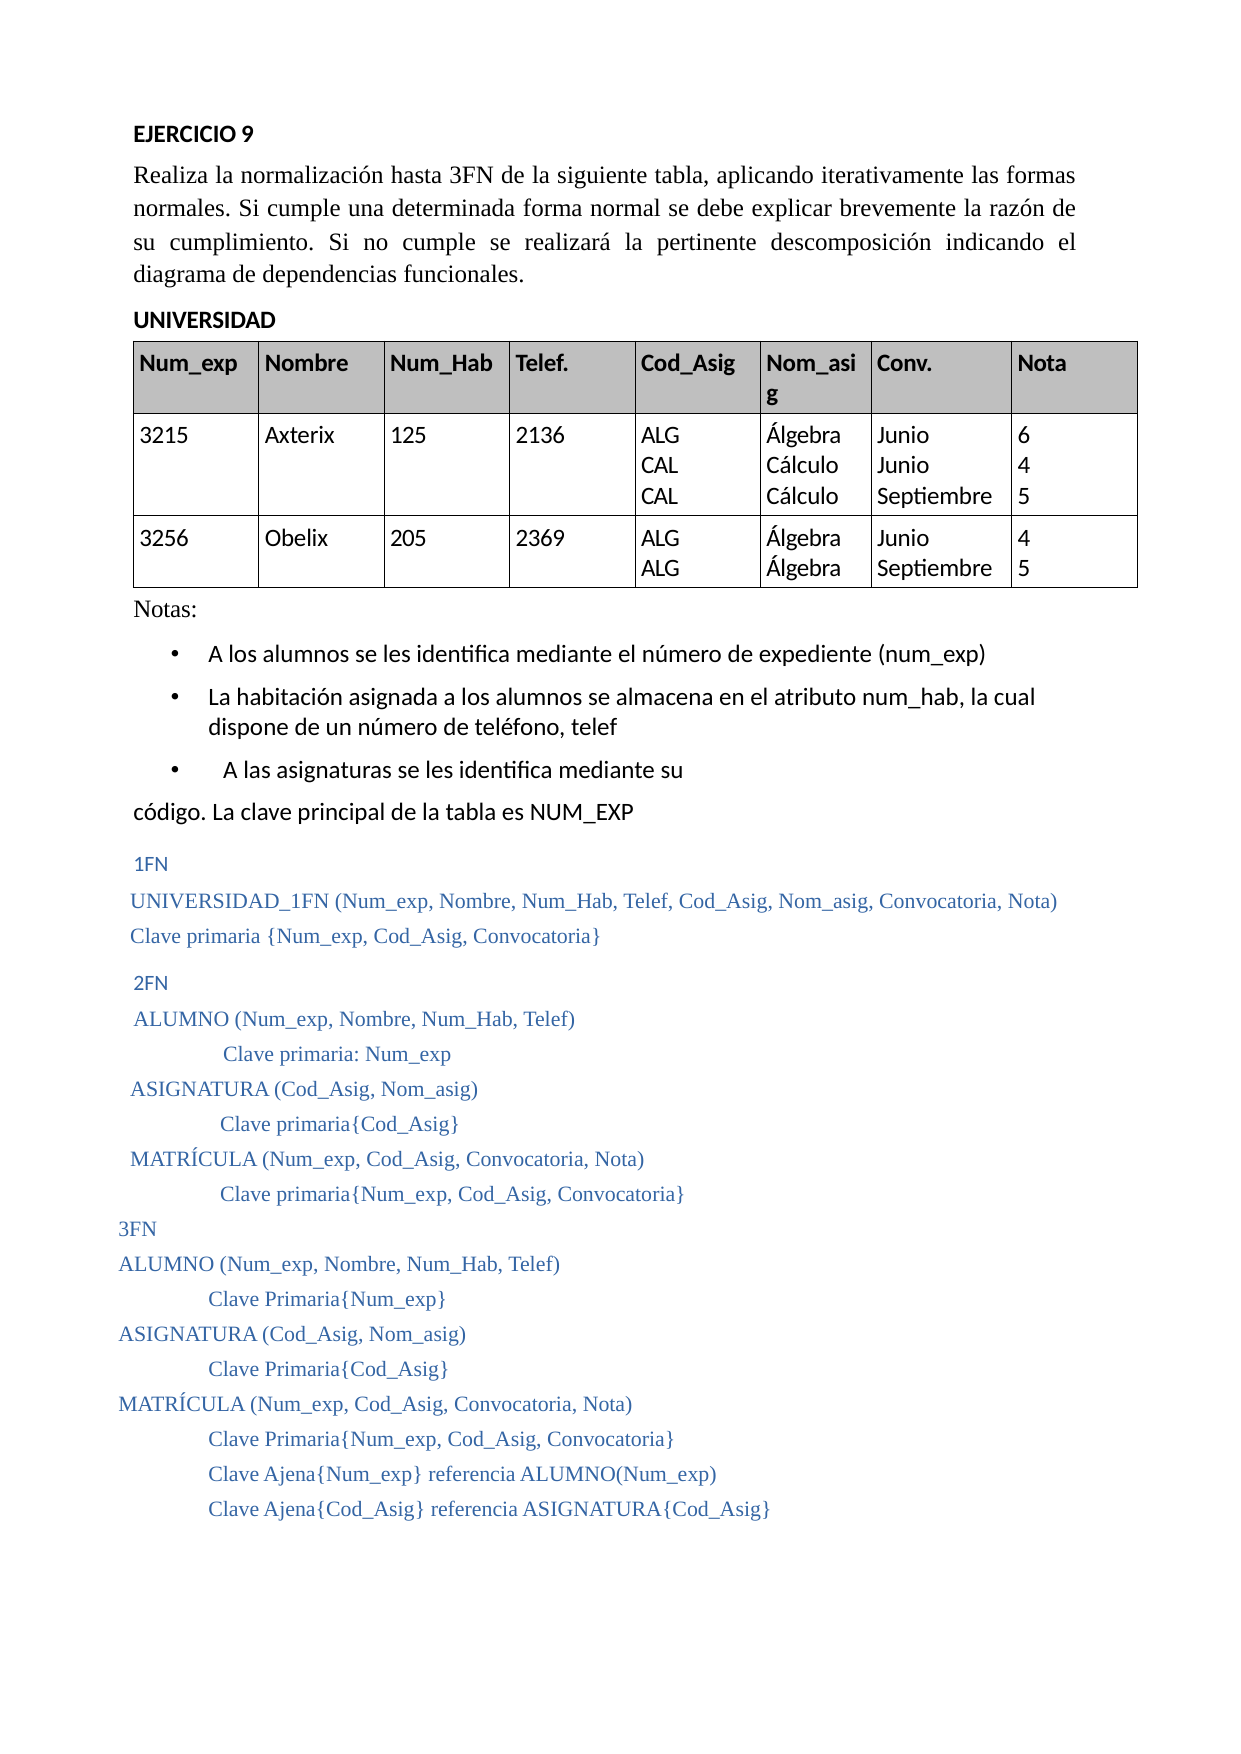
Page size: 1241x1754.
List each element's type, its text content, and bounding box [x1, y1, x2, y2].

text ASIGNATURA (Cod_Asig, Nom_asig) [130, 1076, 1116, 1102]
table_cell Álgebra Álgebra [761, 516, 871, 587]
table_cell 3215 [134, 414, 258, 515]
table_cell Obelix [259, 516, 384, 587]
table_header Nota [1012, 342, 1137, 413]
text Clave Ajena{Cod_Asig} referencia ASIGNATURA{Cod_Asig} [118, 1496, 1122, 1522]
text Clave primaria{Cod_Asig} [130, 1111, 1116, 1137]
list A las asignaturas se les identifica mediante su código. La clave principal de la tabla es NUM_EXP [133, 754, 689, 827]
table_cell ALG ALG [636, 516, 760, 587]
text Clave Primaria{Cod_Asig} [118, 1356, 1122, 1382]
text MATRÍCULA (Num_exp, Cod_Asig, Convocatoria, Nota) Clave Primaria{Num_exp, Cod_Asig, Convocatoria} Clave Ajena{Num_exp} referencia ALUMNO(Num_exp) [118, 1391, 1122, 1487]
text Clave Primaria{Num_exp} [118, 1286, 1116, 1312]
table_header Conv. [872, 342, 1011, 413]
table_header Telef. [510, 342, 635, 413]
text ASIGNATURA (Cod_Asig, Nom_asig) [118, 1321, 1122, 1347]
list A los alumnos se les identifica mediante el número de expediente (num_exp) [171, 639, 1122, 669]
list La habitación asignada a los alumnos se almacena en el atributo num_hab, la cual dispone de un número de teléfono, telef [171, 681, 1077, 742]
table_cell 3256 [134, 516, 258, 587]
table_cell Junio Septiembre [872, 516, 1011, 587]
table_cell 4 5 [1012, 516, 1137, 587]
text Notas: [133, 594, 1122, 622]
text ALUMNO (Num_exp, Nombre, Num_Hab, Telef) Clave primaria: Num_exp [133, 1006, 689, 1067]
text Clave primaria{Num_exp, Cod_Asig, Convocatoria} [130, 1181, 1116, 1207]
table_cell Junio Junio Septiembre [872, 414, 1011, 515]
table_cell 2369 [510, 516, 635, 587]
subtitle UNIVERSIDAD [133, 304, 1122, 335]
table_cell 205 [385, 516, 509, 587]
table_header Nom_asi g [761, 342, 871, 413]
table_cell Axterix [259, 414, 384, 515]
list 1FN [133, 851, 689, 877]
list 2FN [133, 969, 689, 996]
text UNIVERSIDAD_1FN (Num_exp, Nombre, Num_Hab, Telef, Cod_Asig, Nom_asig, Convocatoria, Nota) Clave primaria {Num_exp, Cod_Asig, Convocatoria} [130, 888, 1098, 948]
table_header Num_Hab [385, 342, 509, 413]
text ALUMNO (Num_exp, Nombre, Num_Hab, Telef) [118, 1251, 1116, 1277]
text 3FN [118, 1216, 1116, 1242]
table_cell Álgebra Cálculo Cálculo [761, 414, 871, 515]
table_cell 125 [385, 414, 509, 515]
table_header Num_exp [134, 342, 258, 413]
table_header Cod_Asig [636, 342, 760, 413]
table_cell ALG CAL CAL [636, 414, 760, 515]
table_cell 6 4 5 [1012, 414, 1137, 515]
text MATRÍCULA (Num_exp, Cod_Asig, Convocatoria, Nota) [130, 1146, 1116, 1172]
table_cell 2136 [510, 414, 635, 515]
subtitle EJERCICIO 9 [133, 118, 1122, 149]
text Realiza la normalización hasta 3FN de la siguiente tabla, aplicando iterativamente las formas normales. Si cumple una determinada forma normal se debe explicar brevemente la razón de su cumplimiento. Si no cumple se realizará la pertinente descomposición indicando el diagrama de dependencias funcionales. [133, 161, 1077, 288]
table_header Nombre [259, 342, 384, 413]
